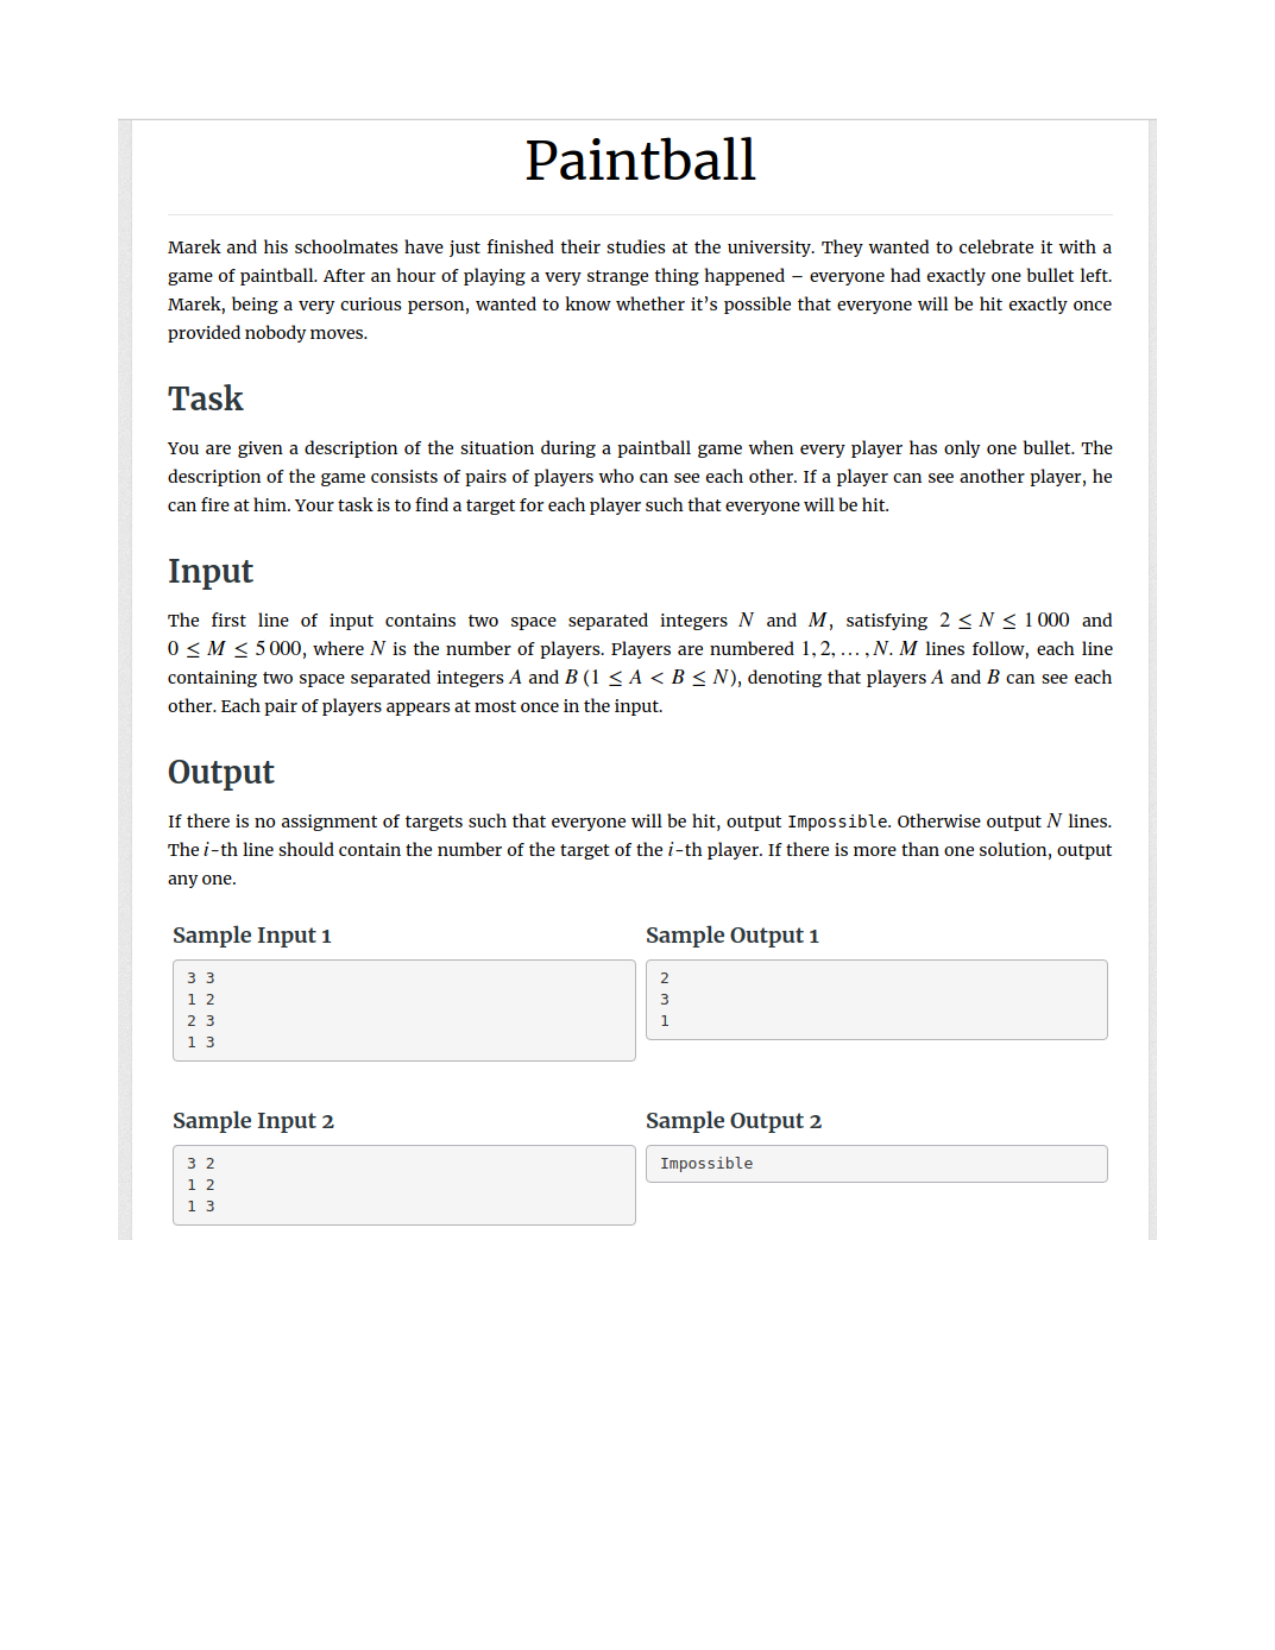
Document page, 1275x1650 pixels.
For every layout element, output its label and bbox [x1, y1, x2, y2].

picture [118, 118, 1157, 1240]
